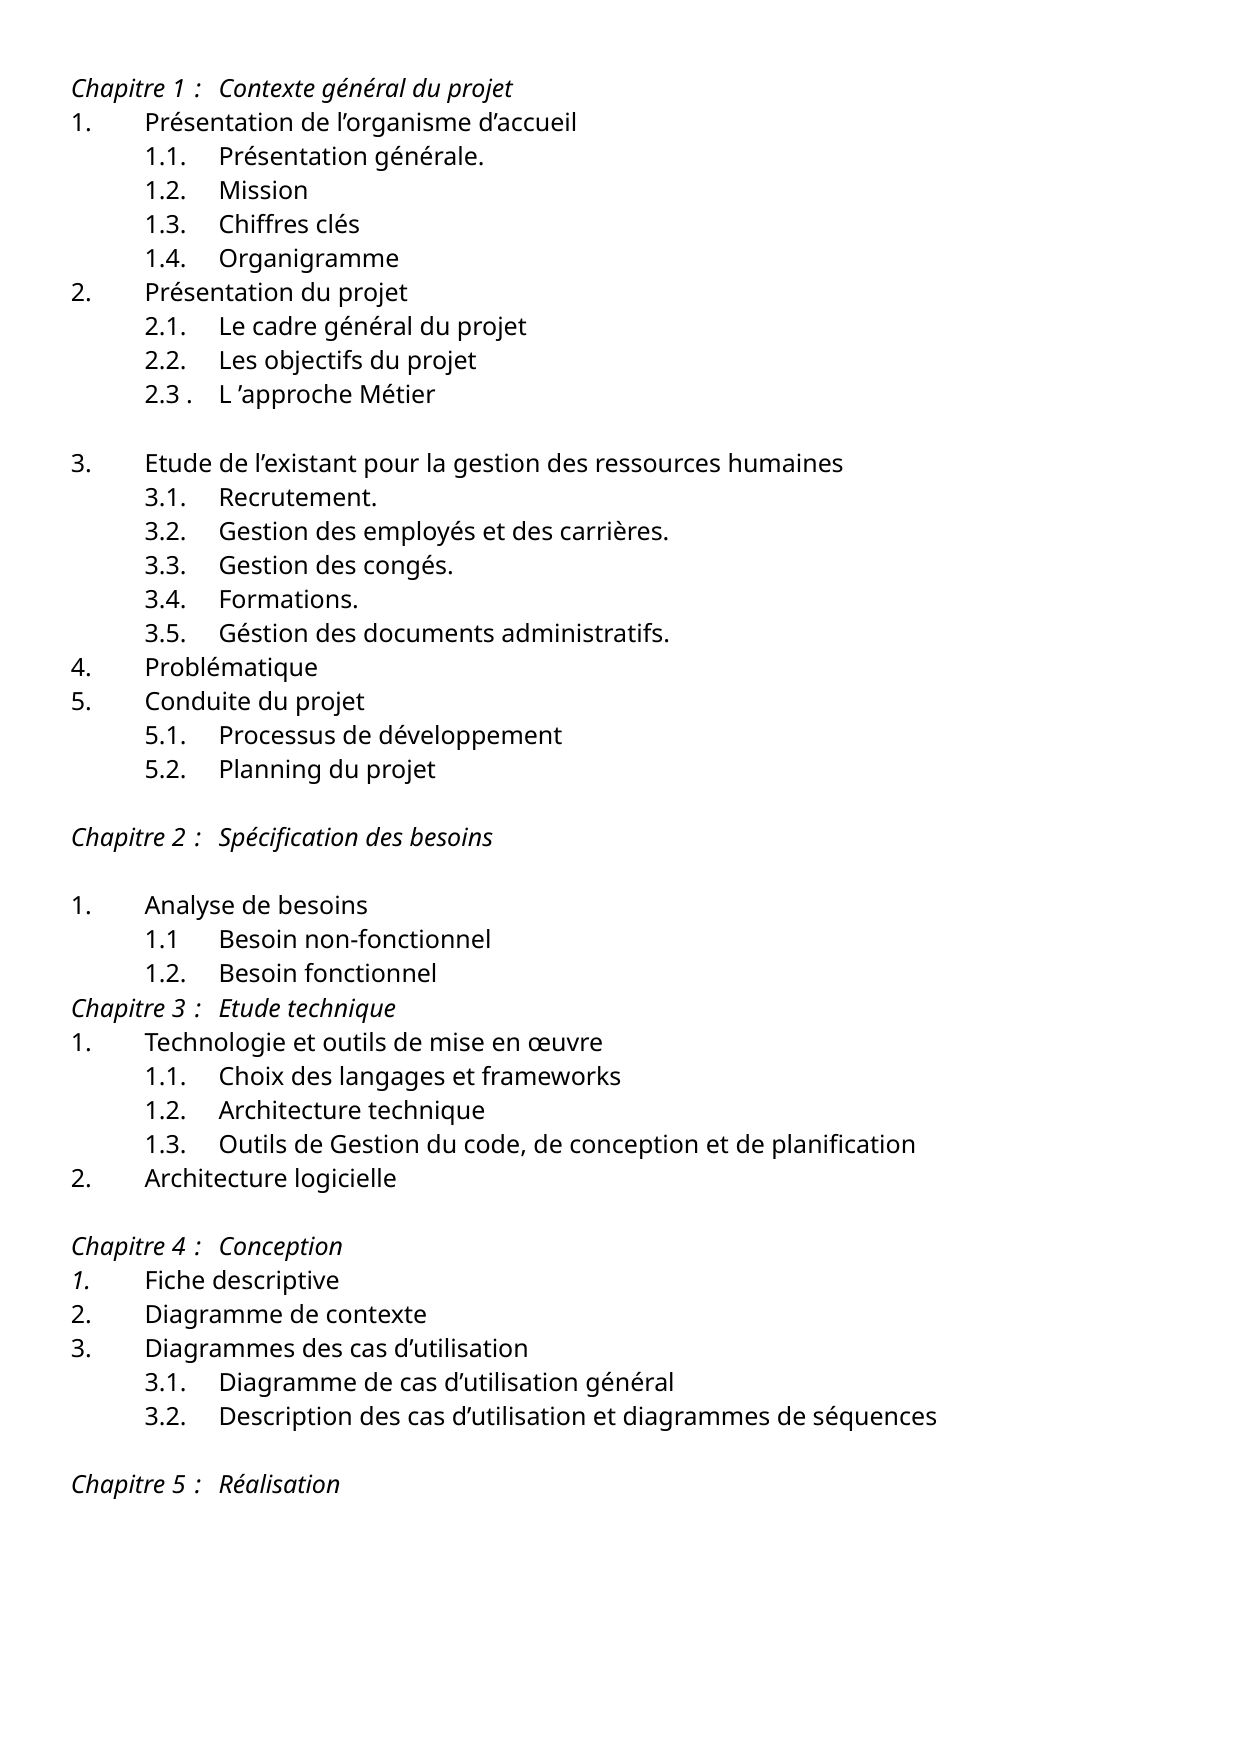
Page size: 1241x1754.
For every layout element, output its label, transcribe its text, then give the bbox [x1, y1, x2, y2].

text 1. Fiche descriptive [71, 1263, 1170, 1297]
text Chapitre 5 : Réalisation [71, 1467, 1170, 1501]
text 1.2. Mission [71, 173, 1170, 207]
text 3.2. Description des cas d’utilisation et diagrammes de séquences [71, 1399, 1170, 1433]
text 1.1. Choix des langages et frameworks [71, 1058, 1170, 1092]
text 2.2. Les objectifs du projet [71, 343, 1170, 377]
text 3.4. Formations. [71, 581, 1170, 616]
text 1.2. Besoin fonctionnel [71, 956, 1170, 990]
text Chapitre 2 : Spécification des besoins [71, 820, 1170, 854]
text 1. Présentation de l’organisme d’accueil [71, 104, 1170, 139]
text 3.5. Géstion des documents administratifs. 4. Problématique [71, 616, 1170, 684]
text 2. Architecture logicielle [71, 1161, 1170, 1194]
text 3. Diagrammes des cas d’utilisation [71, 1331, 1170, 1365]
text 1.1. Présentation générale. [71, 139, 1170, 173]
text 1.4. Organigramme 2. Présentation du projet [71, 241, 1170, 309]
text 3.3. Gestion des congés. [71, 547, 1170, 581]
text 3. Etude de l’existant pour la gestion des ressources humaines [71, 445, 1170, 479]
text 3.2. Gestion des employés et des carrières. [71, 513, 1170, 547]
text 1.3. Outils de Gestion du code, de conception et de planification [71, 1126, 1170, 1161]
text 3.1. Recrutement. [71, 479, 1170, 513]
text Chapitre 4 : Conception [71, 1194, 1170, 1263]
text 2.3 . L ’approche Métier [71, 377, 1170, 411]
text 2.1. Le cadre général du projet [71, 309, 1170, 343]
text 1. Technologie et outils de mise en œuvre [71, 1024, 1170, 1058]
text 1. Analyse de besoins [71, 854, 1170, 922]
text 5.1. Processus de développement [71, 718, 1170, 752]
text 1.2. Architecture technique [71, 1092, 1170, 1126]
text Chapitre 3 : Etude technique [71, 990, 1170, 1024]
text 5.2. Planning du projet [71, 752, 1170, 786]
text Chapitre 1 : Contexte général du projet [71, 71, 1170, 104]
text 1.1 Besoin non-fonctionnel [71, 922, 1170, 956]
text 5. Conduite du projet [71, 684, 1170, 718]
text 1.3. Chiffres clés [71, 207, 1170, 241]
text 2. Diagramme de contexte [71, 1297, 1170, 1331]
text 3.1. Diagramme de cas d’utilisation général [71, 1365, 1170, 1399]
